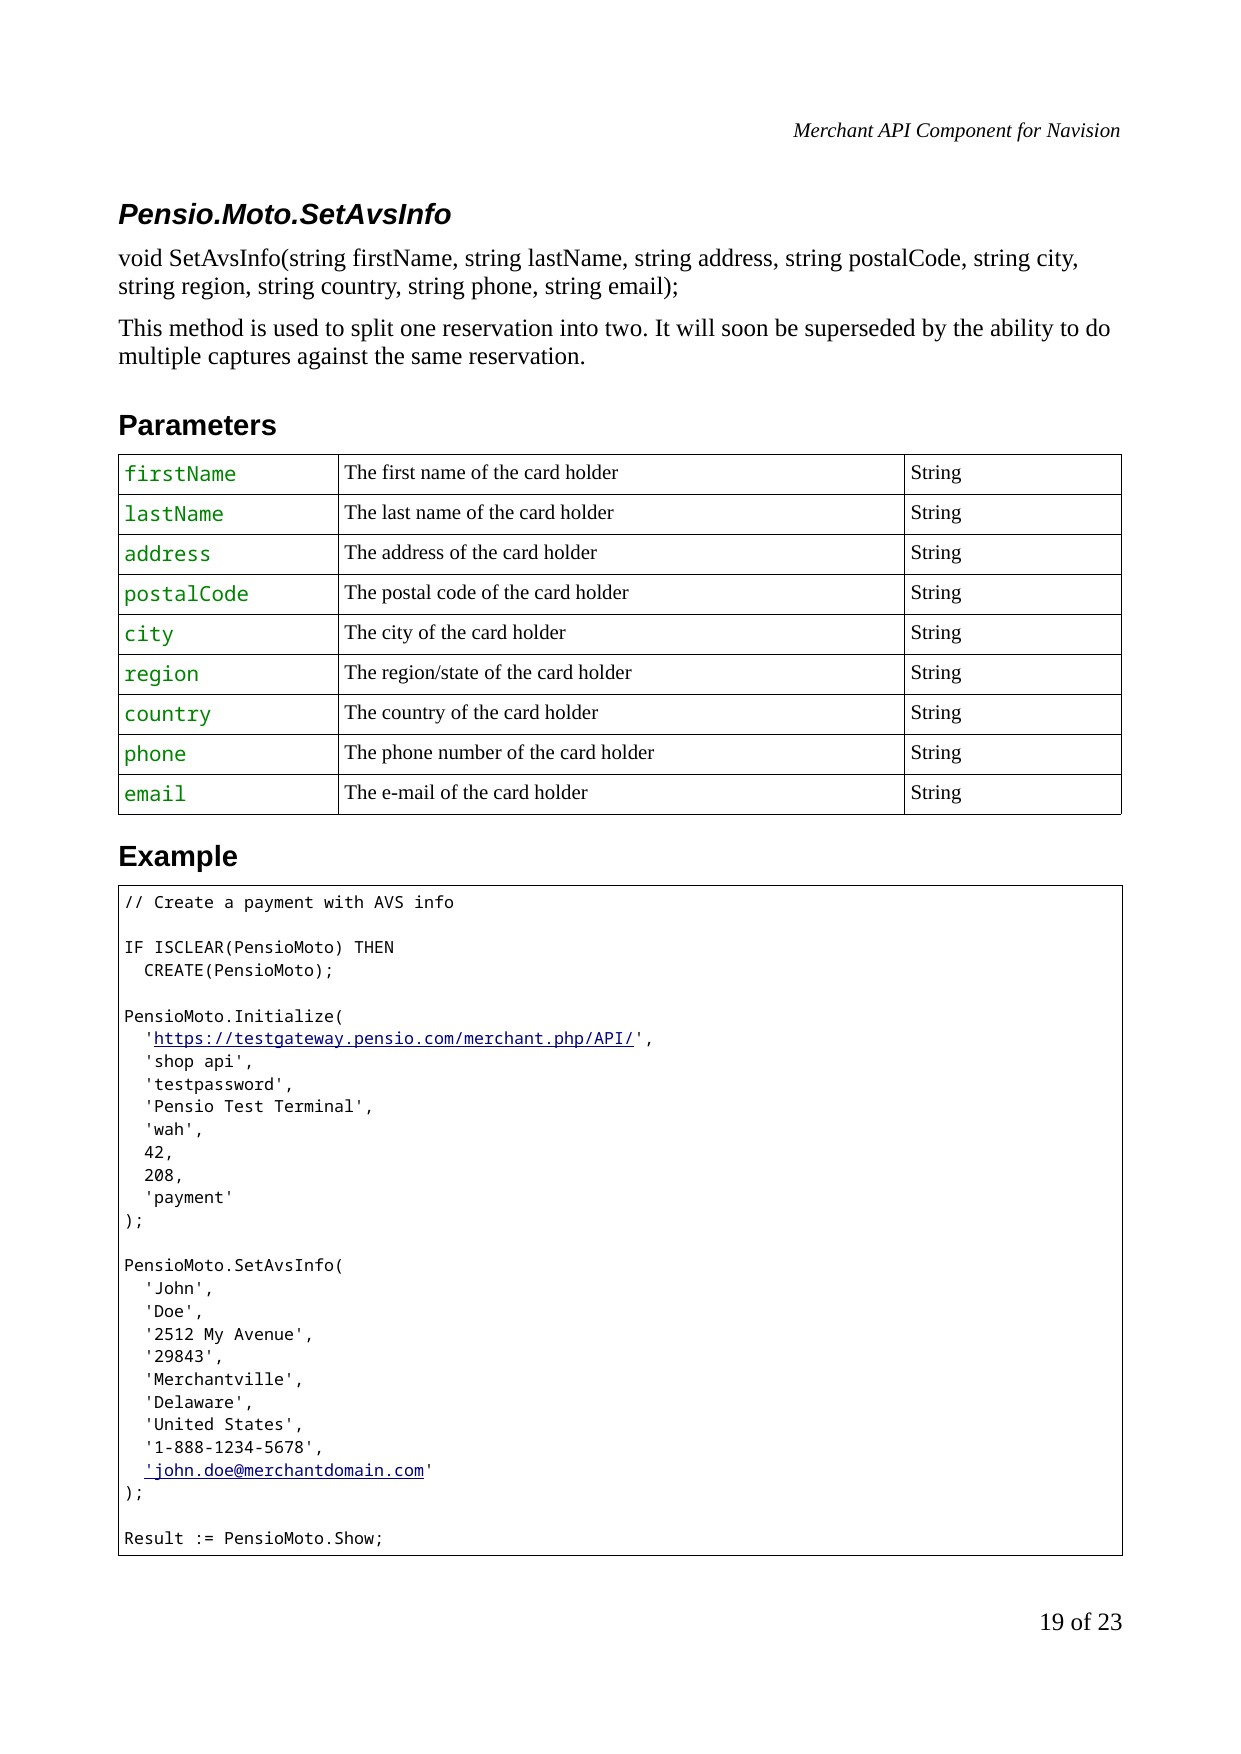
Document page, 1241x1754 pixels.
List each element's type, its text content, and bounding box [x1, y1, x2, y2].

table_header The first name of the card holder [339, 455, 904, 494]
table_cell The e-mail of the card holder [339, 775, 904, 814]
table_header firstName [119, 455, 338, 494]
table_cell city [119, 615, 338, 654]
table_cell String [905, 615, 1121, 654]
table_cell lastName [119, 495, 338, 534]
table_cell phone [119, 735, 338, 774]
table_cell address [119, 535, 338, 574]
table_cell The postal code of the card holder [339, 575, 904, 614]
table_cell The phone number of the card holder [339, 735, 904, 774]
table_cell String [905, 695, 1121, 734]
table_cell The address of the card holder [339, 535, 904, 574]
table_cell The city of the card holder [339, 615, 904, 654]
table_cell The country of the card holder [339, 695, 904, 734]
table_header String [905, 455, 1121, 494]
table_cell String [905, 575, 1121, 614]
table_cell String [905, 655, 1121, 694]
table_cell postalCode [119, 575, 338, 614]
table_cell String [905, 535, 1121, 574]
table_cell The region/state of the card holder [339, 655, 904, 694]
table_cell String [905, 775, 1121, 814]
table_header // Create a payment with AVS info IF ISCLEAR(PensioMoto) THEN CREATE(PensioMoto); PensioMoto.Initialize( 'https://testgateway.pensio.com/merchant.php/API/', 'shop api', 'testpassword', 'Pensio Test Terminal', 'wah', 42, 208, 'payment' ); PensioMoto.SetAvsInfo( 'John', 'Doe', '2512 My Avenue', '29843', 'Merchantville', 'Delaware', 'United States', '1-888-1234-5678', 'john.doe@merchantdomain.com' ); Result := PensioMoto.Show; [119, 886, 1122, 1555]
table_cell country [119, 695, 338, 734]
table_cell The last name of the card holder [339, 495, 904, 534]
table_cell region [119, 655, 338, 694]
table_cell email [119, 775, 338, 814]
subtitle Example [118, 839, 1122, 872]
subtitle Parameters [118, 408, 1122, 441]
subtitle Pensio.Moto.SetAvsInfo [118, 197, 1122, 230]
text This method is used to split one reservation into two. It will soon be superseded by the ability to do multiple captures against the same reservation. [118, 313, 1122, 370]
table_cell String [905, 735, 1121, 774]
table_cell String [905, 495, 1121, 534]
text void SetAvsInfo(string firstName, string lastName, string address, string postalCode, string city, string region, string country, string phone, string email); [118, 243, 1122, 300]
